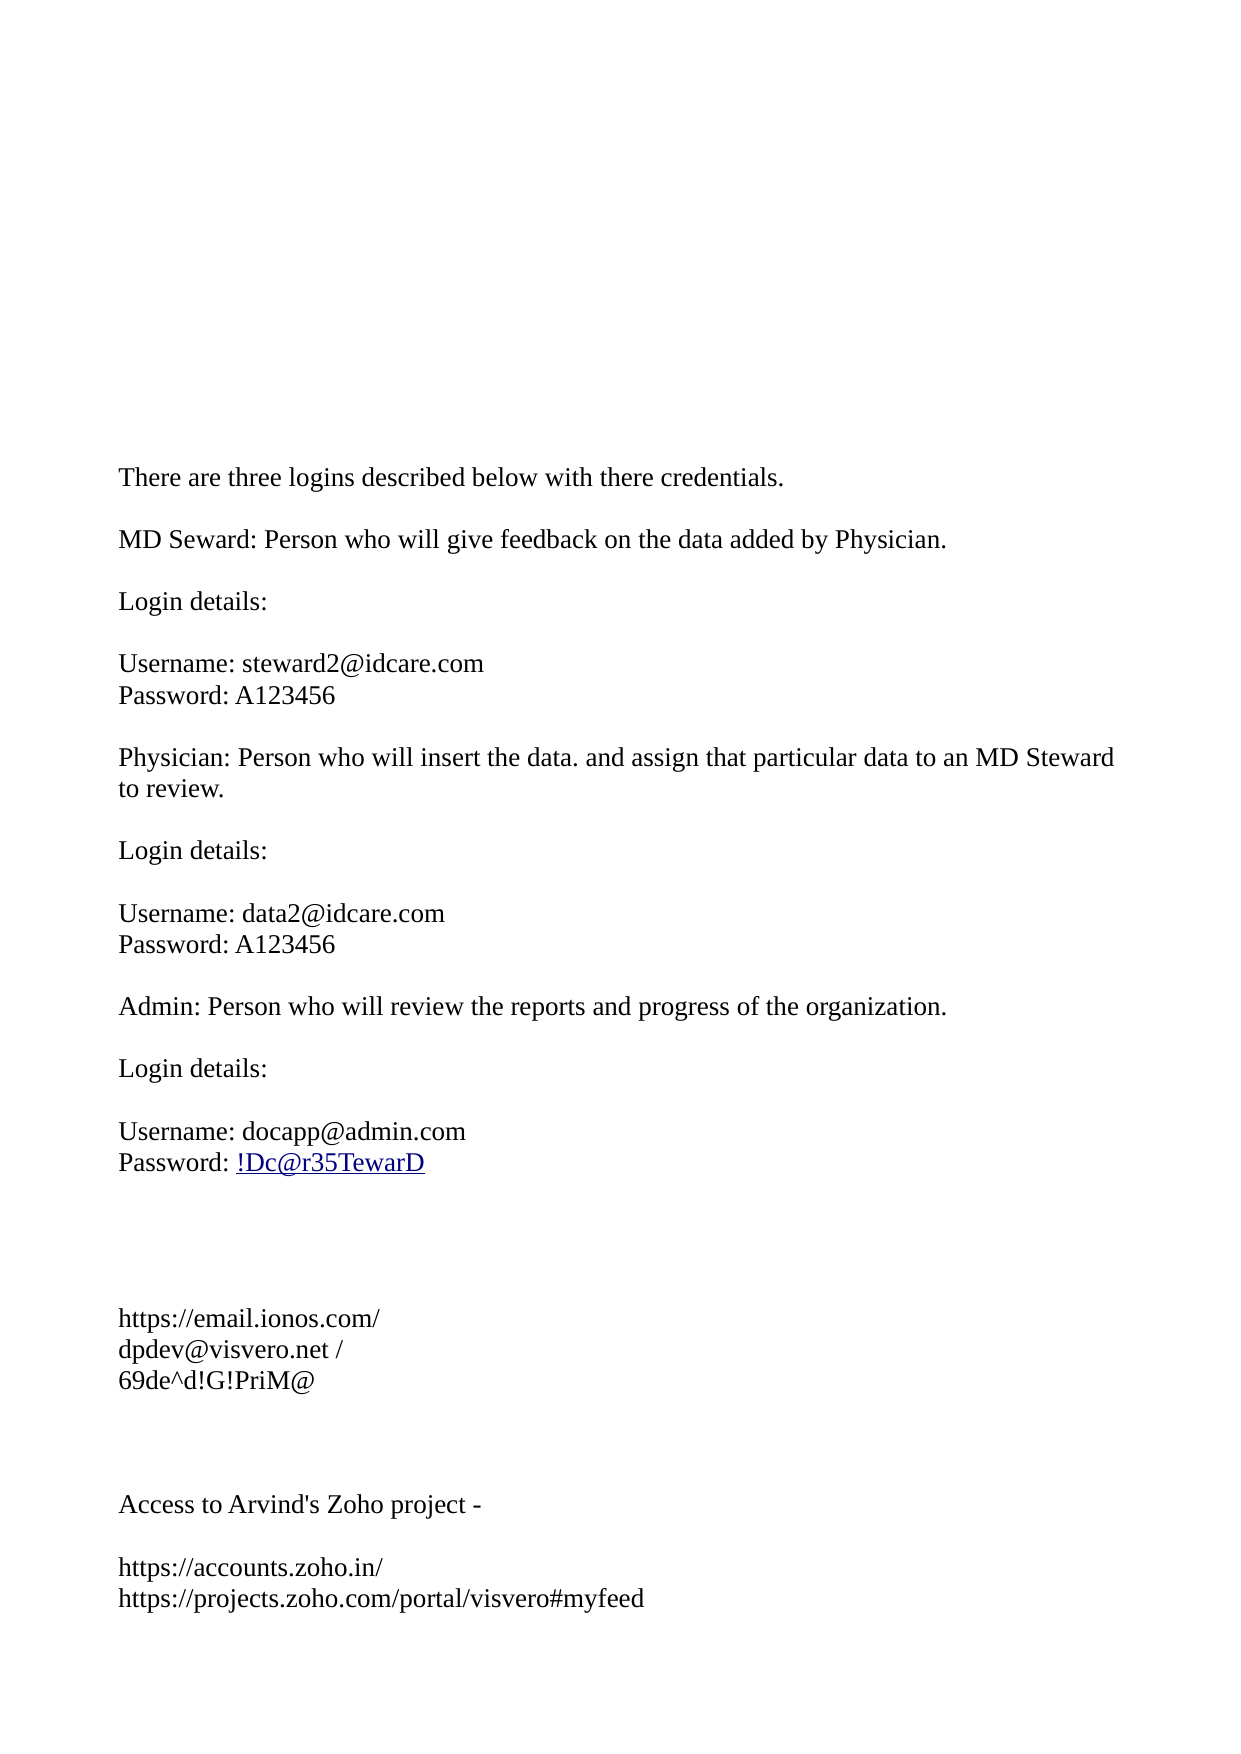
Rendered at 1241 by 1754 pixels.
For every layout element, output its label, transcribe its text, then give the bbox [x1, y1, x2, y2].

text https://accounts.zoho.in/ [118, 1551, 1122, 1582]
text Physician: Person who will insert the data. and assign that particular data to an MD Steward to review. [118, 741, 1122, 803]
text 69de^d!G!PriM@ [118, 1364, 1122, 1395]
text Password: !Dc@r35TewarD [118, 1146, 1122, 1177]
text https://email.ionos.com/ [118, 1302, 1122, 1333]
text Login details: [118, 585, 1122, 616]
text Password: A123456 [118, 928, 1122, 959]
text MD Seward: Person who will give feedback on the data added by Physician. [118, 523, 1122, 554]
text https://projects.zoho.com/portal/visvero#myfeed [118, 1582, 1122, 1613]
text dpdev@visvero.net / [118, 1333, 1122, 1364]
text There are three logins described below with there credentials. [118, 461, 1122, 492]
text Username: docapp@admin.com [118, 1115, 1122, 1146]
text Username: steward2@idcare.com [118, 648, 1122, 679]
text Admin: Person who will review the reports and progress of the organization. [118, 990, 1122, 1021]
text Access to Arvind's Zoho project - [118, 1488, 1122, 1520]
text Password: A123456 [118, 679, 1122, 710]
text Login details: [118, 834, 1122, 866]
text Login details: [118, 1052, 1122, 1084]
text Username: data2@idcare.com [118, 897, 1122, 928]
